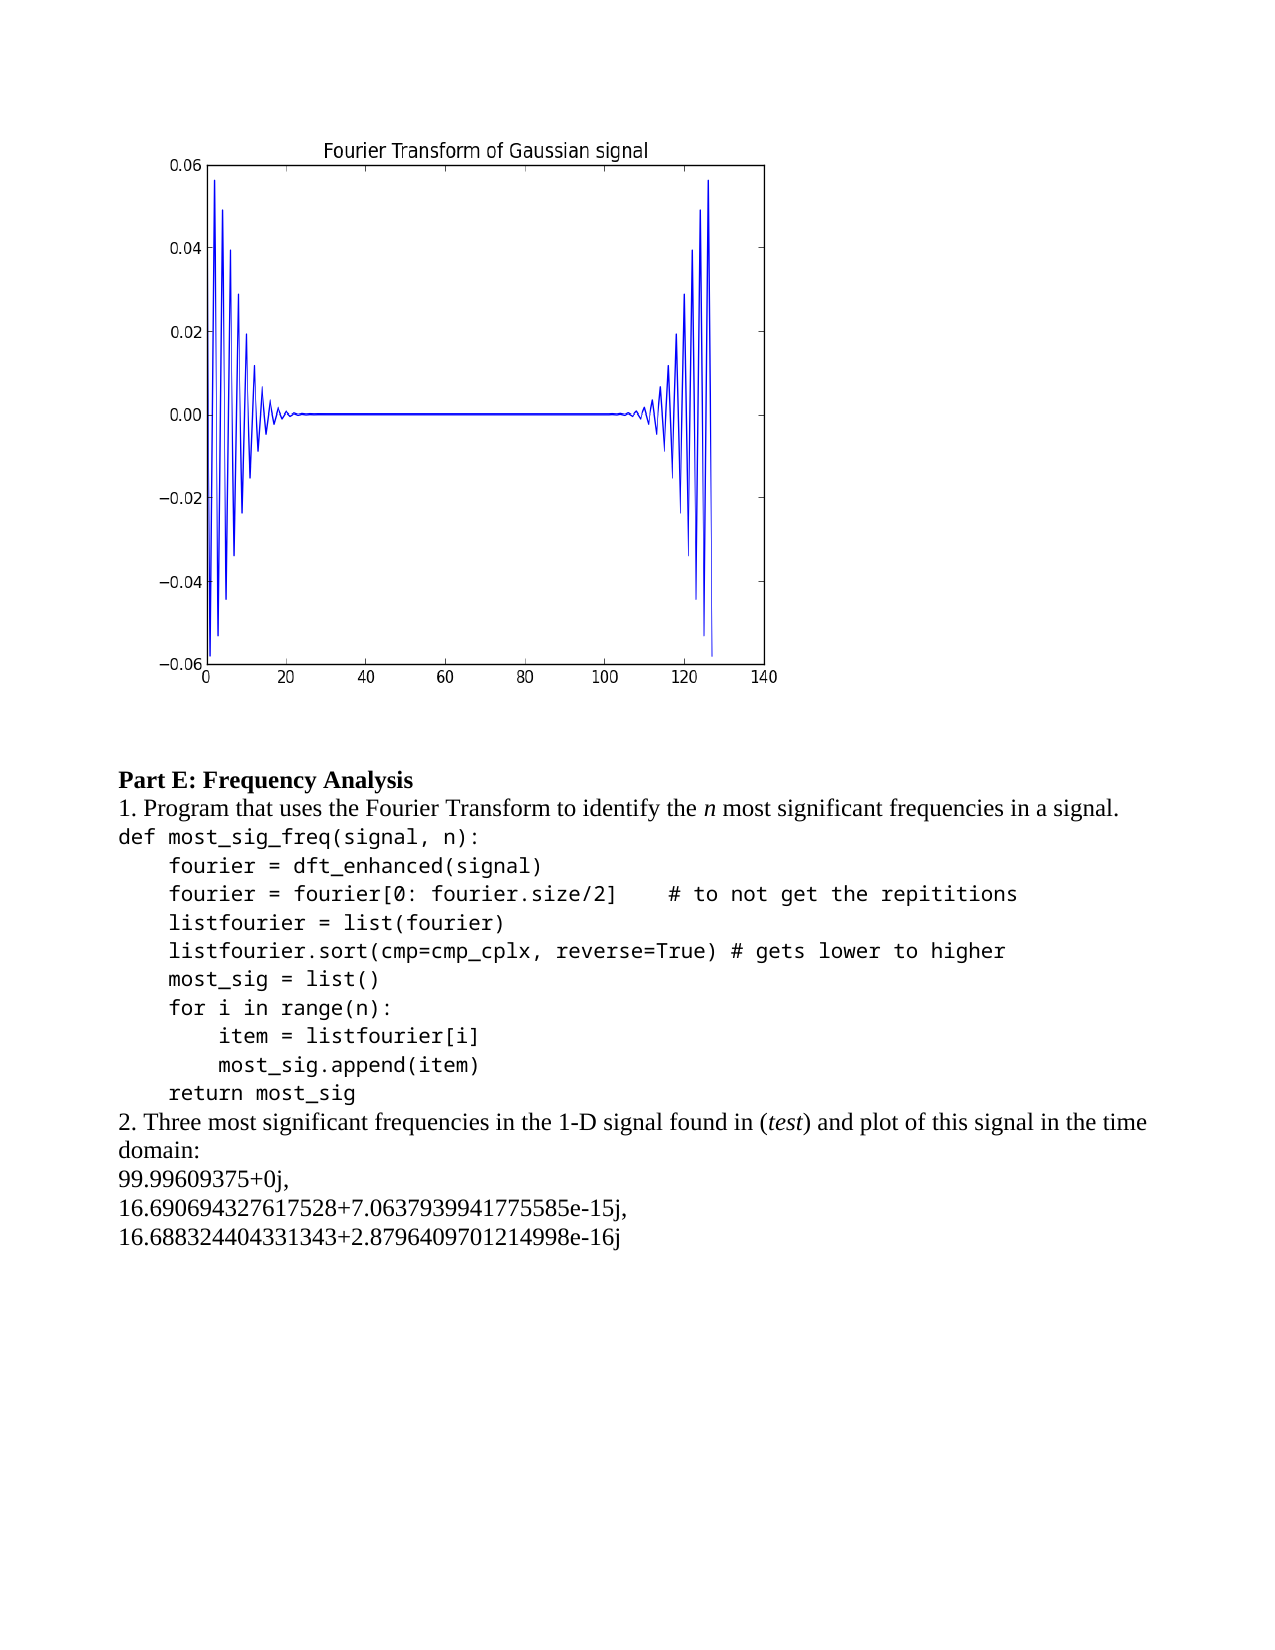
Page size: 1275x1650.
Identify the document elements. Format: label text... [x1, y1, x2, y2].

text item = listfourier[i] [118, 1021, 1157, 1050]
text listfourier.sort(cmp=cmp_cplx, reverse=True) # gets lower to higher [118, 936, 1157, 964]
text return most_sig [118, 1078, 1157, 1107]
text listfourier = list(fourier) [118, 908, 1157, 936]
text most_sig.append(item) [118, 1050, 1157, 1078]
text 16.688324404331343+2.8796409701214998e-16j [118, 1222, 1157, 1250]
text 2. Three most significant frequencies in the 1-D signal found in (test) and plot of this signal in the time domain: [118, 1107, 1157, 1164]
picture [116, 103, 835, 727]
text 1. Program that uses the Fourier Transform to identify the n most significant frequencies in a signal. [118, 793, 1157, 822]
text for i in range(n): [118, 993, 1157, 1021]
text Part E: Frequency Analysis [118, 765, 1157, 793]
text fourier = fourier[0: fourier.size/2] # to not get the repititions [118, 879, 1157, 908]
text most_sig = list() [118, 964, 1157, 993]
text fourier = dft_enhanced(signal) [118, 851, 1157, 879]
text def most_sig_freq(signal, n): [118, 822, 1157, 851]
text 99.99609375+0j, [118, 1164, 1157, 1193]
text 16.690694327617528+7.0637939941775585e-15j, [118, 1193, 1157, 1222]
